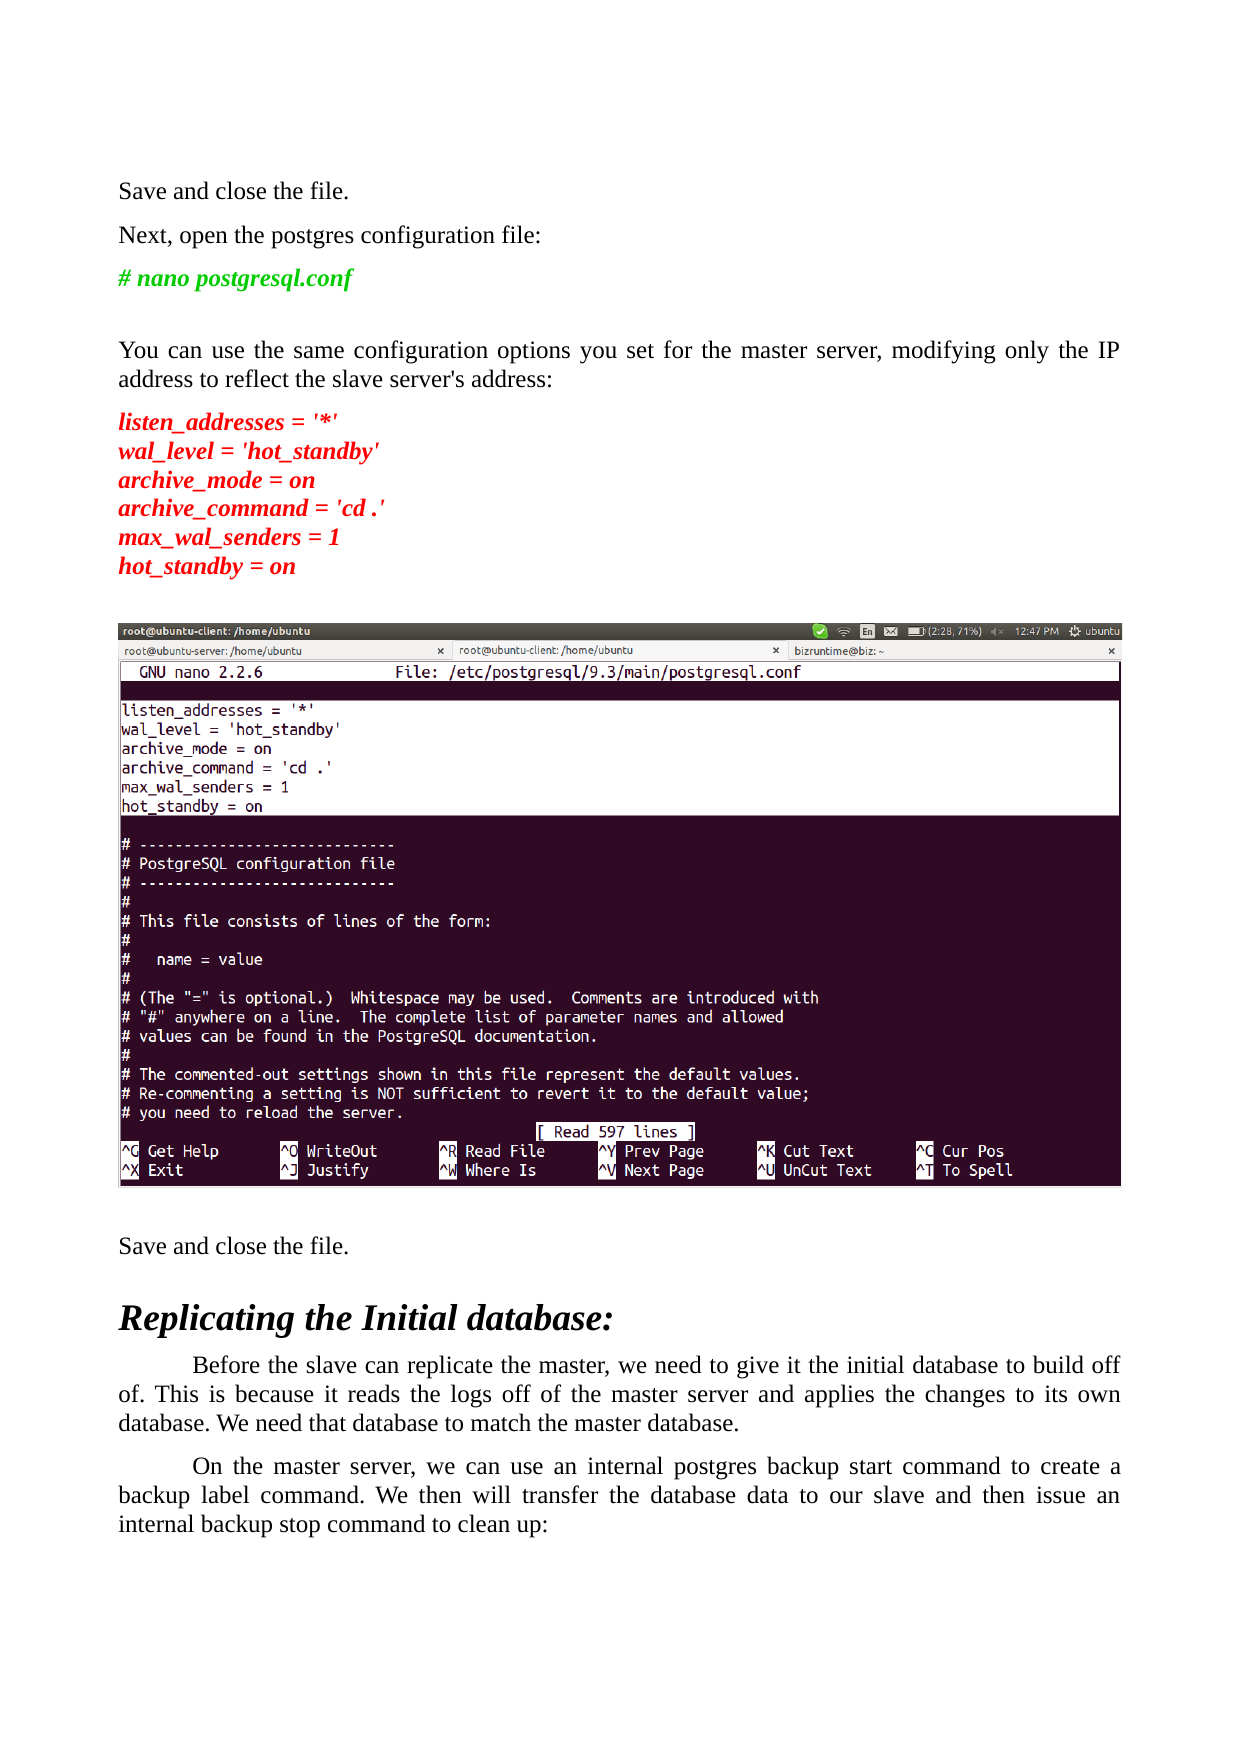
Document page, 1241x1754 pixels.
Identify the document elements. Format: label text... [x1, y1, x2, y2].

text Next, open the postgres configuration file: [118, 220, 1122, 248]
text # nano postgresql.conf [118, 263, 1122, 292]
text hot_standby = on [118, 551, 1122, 580]
text Before the slave can replicate the master, we need to give it the initial database to build off of. This is because it reads the logs off of the master server and applies the changes to its own database. We need that database to match the master database. [118, 1351, 1122, 1437]
text max_wal_senders = 1 [118, 522, 1122, 551]
subtitle Replicating the Initial database: [118, 1295, 1122, 1338]
text Save and close the file. [118, 176, 1122, 205]
text listen_addresses = '*' [118, 407, 1122, 436]
text wal_level = 'hot_standby' [118, 436, 1122, 465]
text archive_command = 'cd .' [118, 493, 1122, 522]
text You can use the same configuration options you set for the master server, modifying only the IP address to reflect the slave server's address: [118, 335, 1122, 393]
text archive_mode = on [118, 465, 1122, 493]
text Save and close the file. [118, 1231, 1122, 1259]
picture [118, 623, 1123, 1188]
text On the master server, we can use an internal postgres backup start command to create a backup label command. We then will transfer the database data to our slave and then issue an internal backup stop command to clean up: [118, 1451, 1122, 1538]
